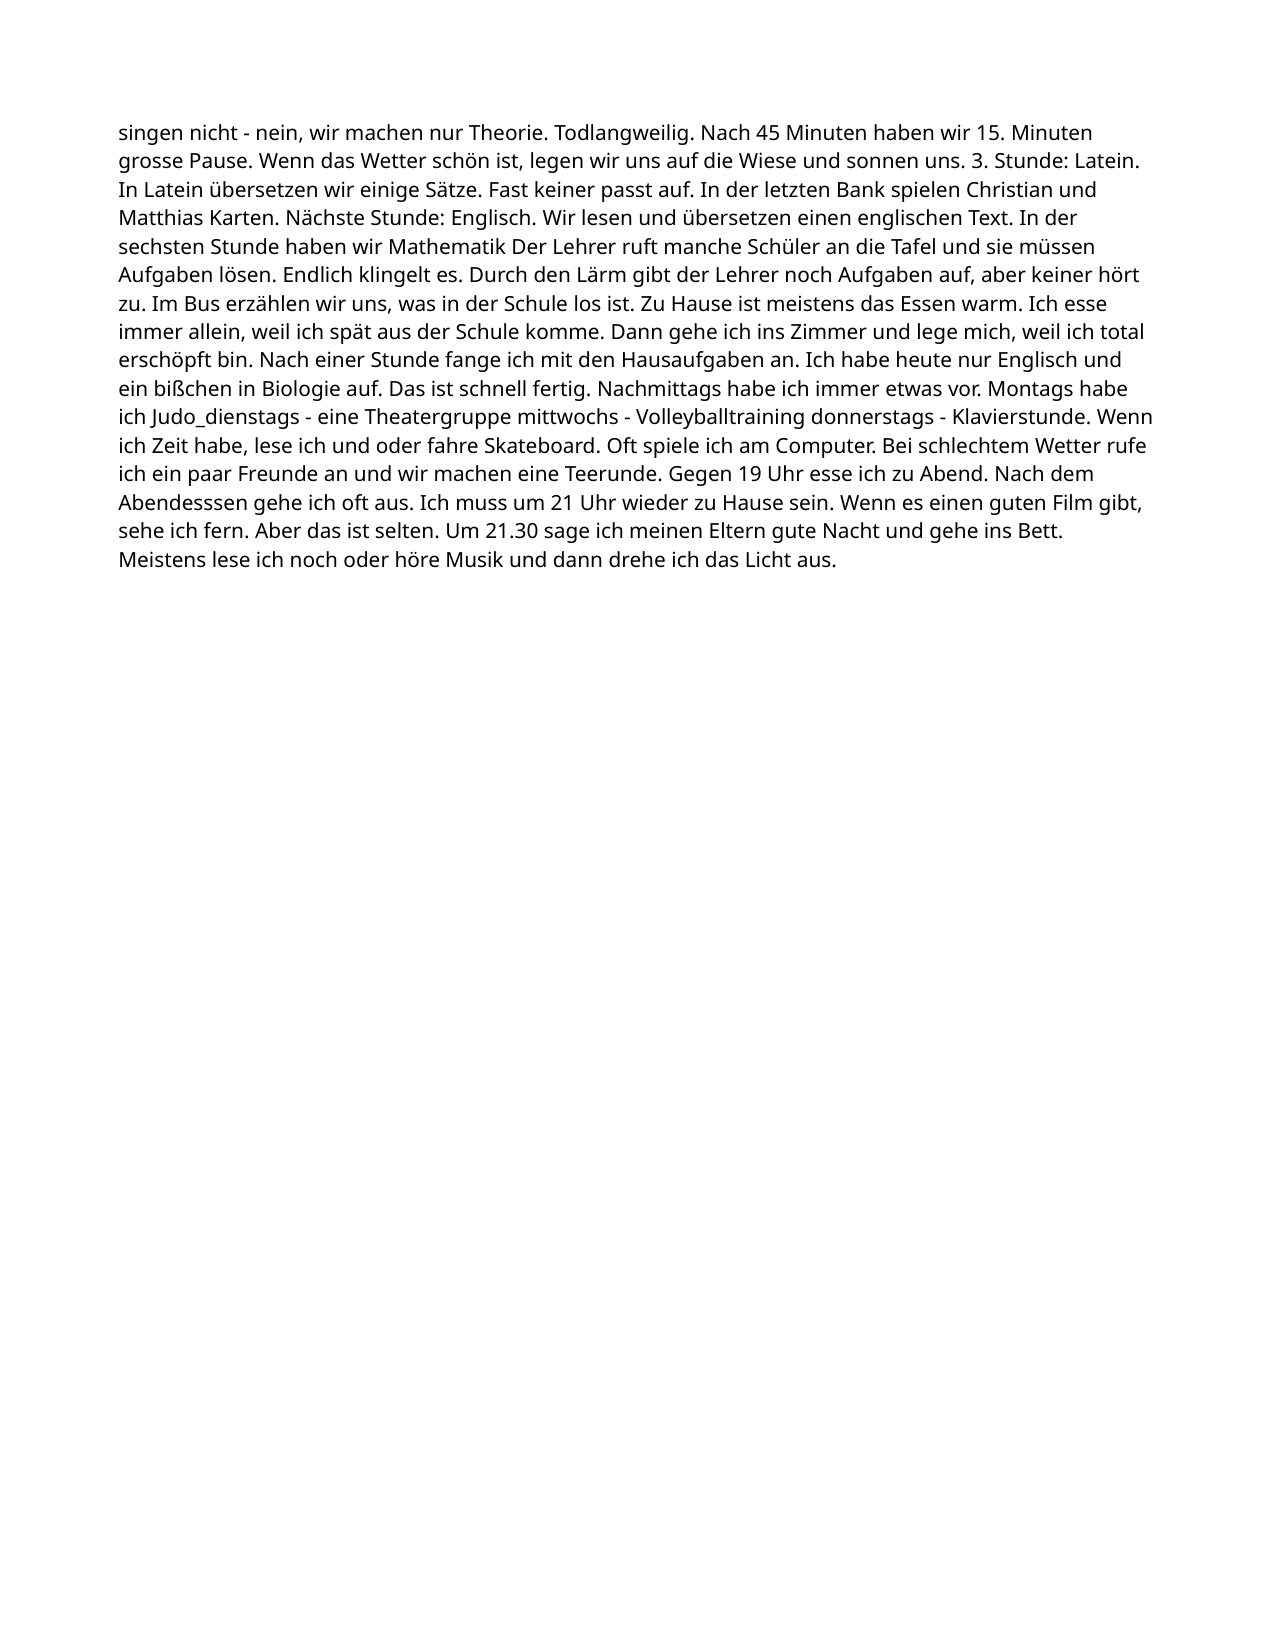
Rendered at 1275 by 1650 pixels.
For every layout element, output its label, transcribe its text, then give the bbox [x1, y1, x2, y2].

text singen nicht - nein, wir machen nur Theorie. Todlangweilig. Nach 45 Minuten haben wir 15. Minuten grosse Pause. Wenn das Wetter schön ist, legen wir uns auf die Wiese und sonnen uns. 3. Stunde: Latein. In Latein übersetzen wir einige Sätze. Fast keiner passt auf. In der letzten Bank spielen Christian und Matthias Karten. Nächste Stunde: Englisch. Wir lesen und übersetzen einen englischen Text. In der sechsten Stunde haben wir Mathematik Der Lehrer ruft manche Schüler an die Tafel und sie müssen Aufgaben lösen. Endlich klingelt es. Durch den Lärm gibt der Lehrer noch Aufgaben auf, aber keiner hört zu. Im Bus erzählen wir uns, was in der Schule los ist. Zu Hause ist meistens das Essen warm. Ich esse immer allein, weil ich spät aus der Schule komme. Dann gehe ich ins Zimmer und lege mich, weil ich total erschöpft bin. Nach einer Stunde fange ich mit den Hausaufgaben an. Ich habe heute nur Englisch und ein bißchen in Biologie auf. Das ist schnell fertig. Nachmittags habe ich immer etwas vor. Montags habe ich Judo_dienstags - eine Theatergruppe mittwochs - Volleyballtraining donnerstags - Klavierstunde. Wenn ich Zeit habe, lese ich und oder fahre Skateboard. Oft spiele ich am Computer. Bei schlechtem Wetter rufe ich ein paar Freunde an und wir machen eine Teerunde. Gegen 19 Uhr esse ich zu Abend. Nach dem Abendesssen gehe ich oft aus. Ich muss um 21 Uhr wieder zu Hause sein. Wenn es einen guten Film gibt, sehe ich fern. Aber das ist selten. Um 21.30 sage ich meinen Eltern gute Nacht und gehe ins Bett. Meistens lese ich noch oder höre Musik und dann drehe ich das Licht aus. [118, 118, 1157, 573]
